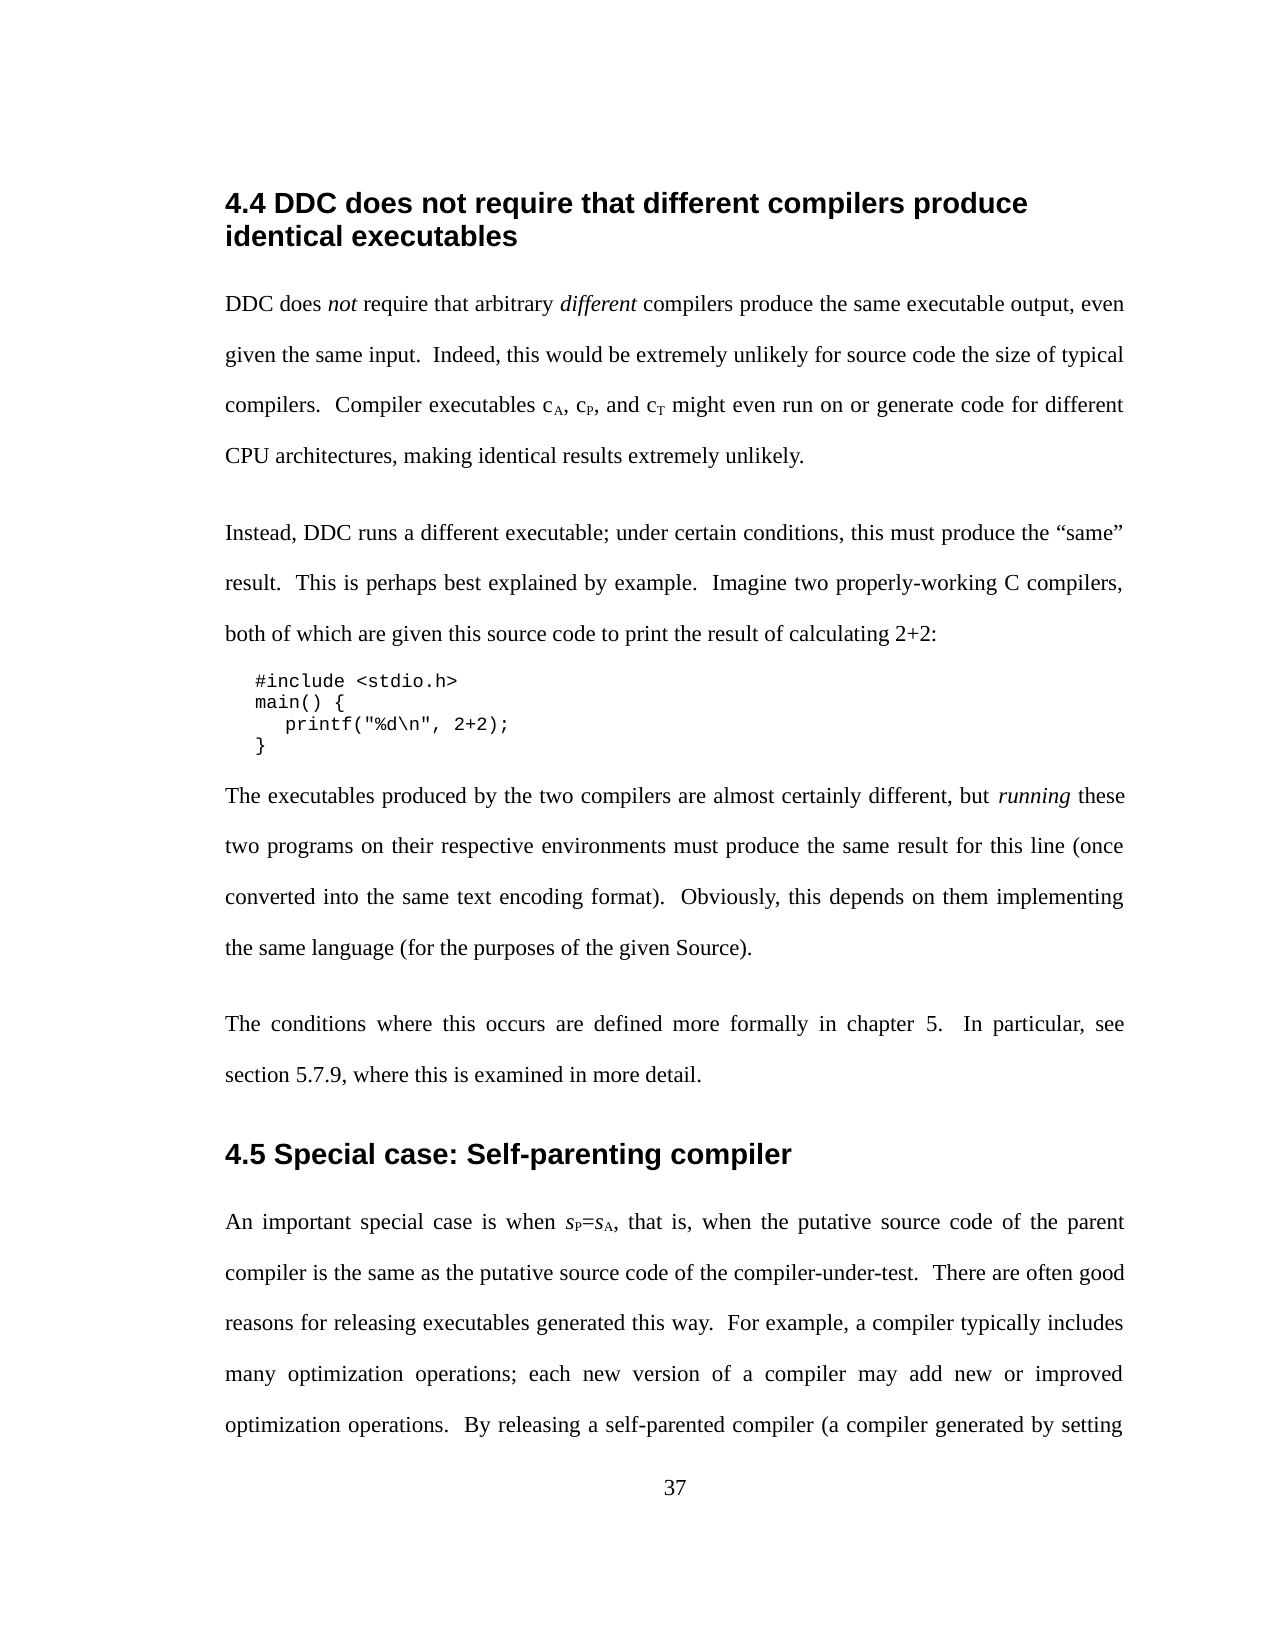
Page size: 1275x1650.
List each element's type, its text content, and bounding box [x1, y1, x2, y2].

text #include <stdio.h> main() { printf("%d\n", 2+2); } [225, 672, 1125, 757]
text Instead, DDC runs a different executable; under certain conditions, this must produce the “same” result. This is perhaps best explained by example. Imagine two properly-working C compilers, both of which are given this source code to print the result of calculating 2+2: [225, 519, 1125, 647]
text The executables produced by the two compilers are almost certainly different, but running these two programs on their respective environments must produce the same result for this line (once converted into the same text encoding format). Obviously, this depends on them implementing the same language (for the purposes of the given Source). [225, 783, 1125, 961]
text DDC does not require that arbitrary different compilers produce the same executable output, even given the same input. Indeed, this would be extremely unlikely for source code the size of typical compilers. Compiler executables cA, cP, and cT might even run on or generate code for different CPU architectures, making identical results extremely unlikely. [225, 291, 1125, 469]
subtitle Special case: Self-parenting compiler [225, 1138, 1125, 1171]
subtitle DDC does not require that different compilers produce identical executables [225, 187, 1125, 253]
text An important special case is when sP=sA, that is, when the putative source code of the parent compiler is the same as the putative source code of the compiler-under-test. There are often good reasons for releasing executables generated this way. For example, a compiler typically includes many optimization operations; each new version of a compiler may add new or improved optimization operations. By releasing a self-parented compiler (a compiler generated by setting [225, 1209, 1125, 1437]
text The conditions where this occurs are defined more formally in chapter 5. In particular, see section 5.7.9, where this is examined in more detail. [225, 1011, 1125, 1088]
